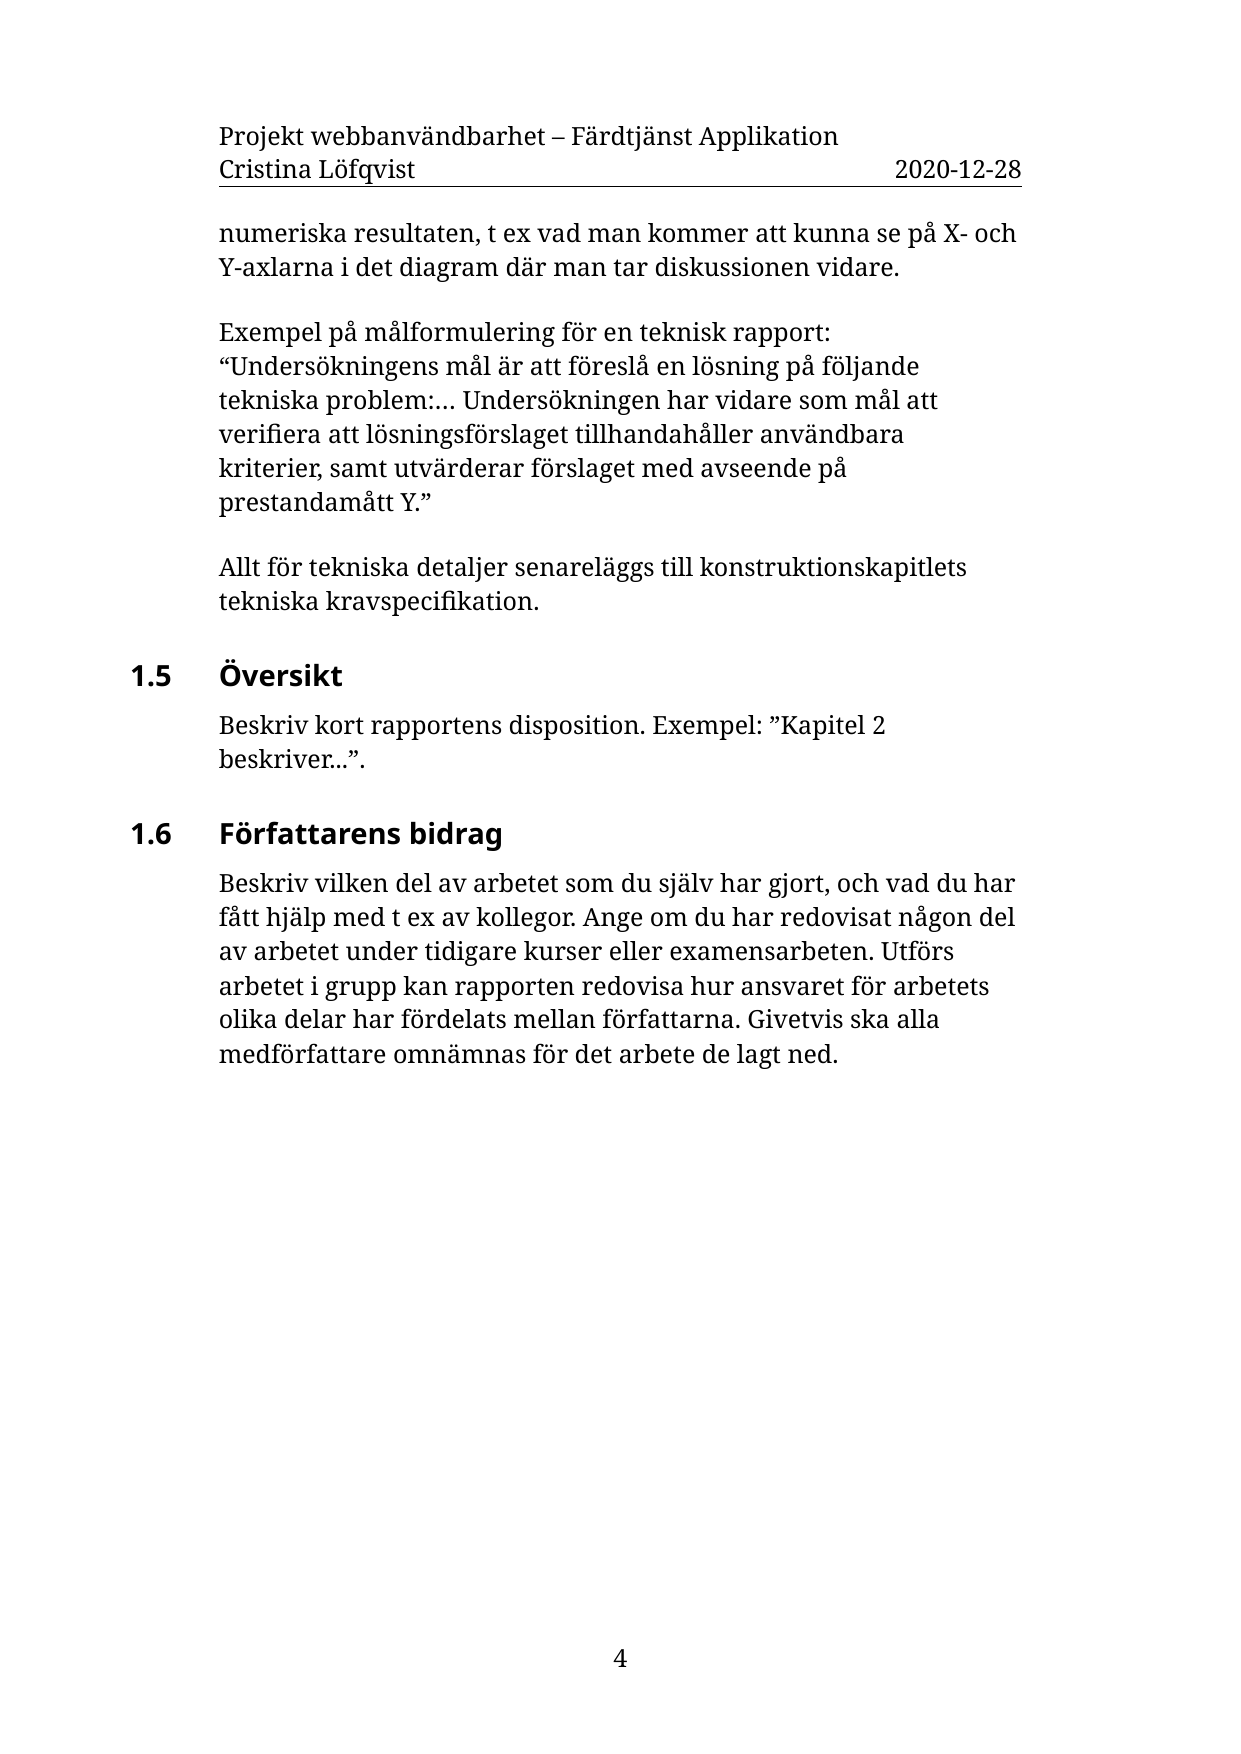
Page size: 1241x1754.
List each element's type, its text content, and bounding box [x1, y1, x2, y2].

text Exempel på målformulering för en teknisk rapport: “Undersökningens mål är att föreslå en lösning på följande tekniska problem:… Undersökningen har vidare som mål att verifiera att lösningsförslaget tillhandahåller användbara kriterier, samt utvärderar förslaget med avseende på prestandamått Y.” [218, 315, 1022, 519]
text Allt för tekniska detaljer senareläggs till konstruktionskapitlets tekniska kravspecifikation. [218, 550, 1022, 618]
text numeriska resultaten, t ex vad man kommer att kunna se på X- och Y-axlarna i det diagram där man tar diskussionen vidare. [218, 216, 1022, 284]
subtitle Författarens bidrag [130, 813, 1022, 853]
text Beskriv kort rapportens disposition. Exempel: ”Kapitel 2 beskriver...”. [218, 708, 1022, 776]
text Beskriv vilken del av arbetet som du själv har gjort, och vad du har fått hjälp med t ex av kollegor. Ange om du har redovisat någon del av arbetet under tidigare kurser eller examensarbeten. Utförs arbetet i grupp kan rapporten redovisa hur ansvaret för arbetets olika delar har fördelats mellan författarna. Givetvis ska alla medförfattare omnämnas för det arbete de lagt ned. [218, 866, 1022, 1070]
subtitle Översikt [130, 655, 1022, 695]
